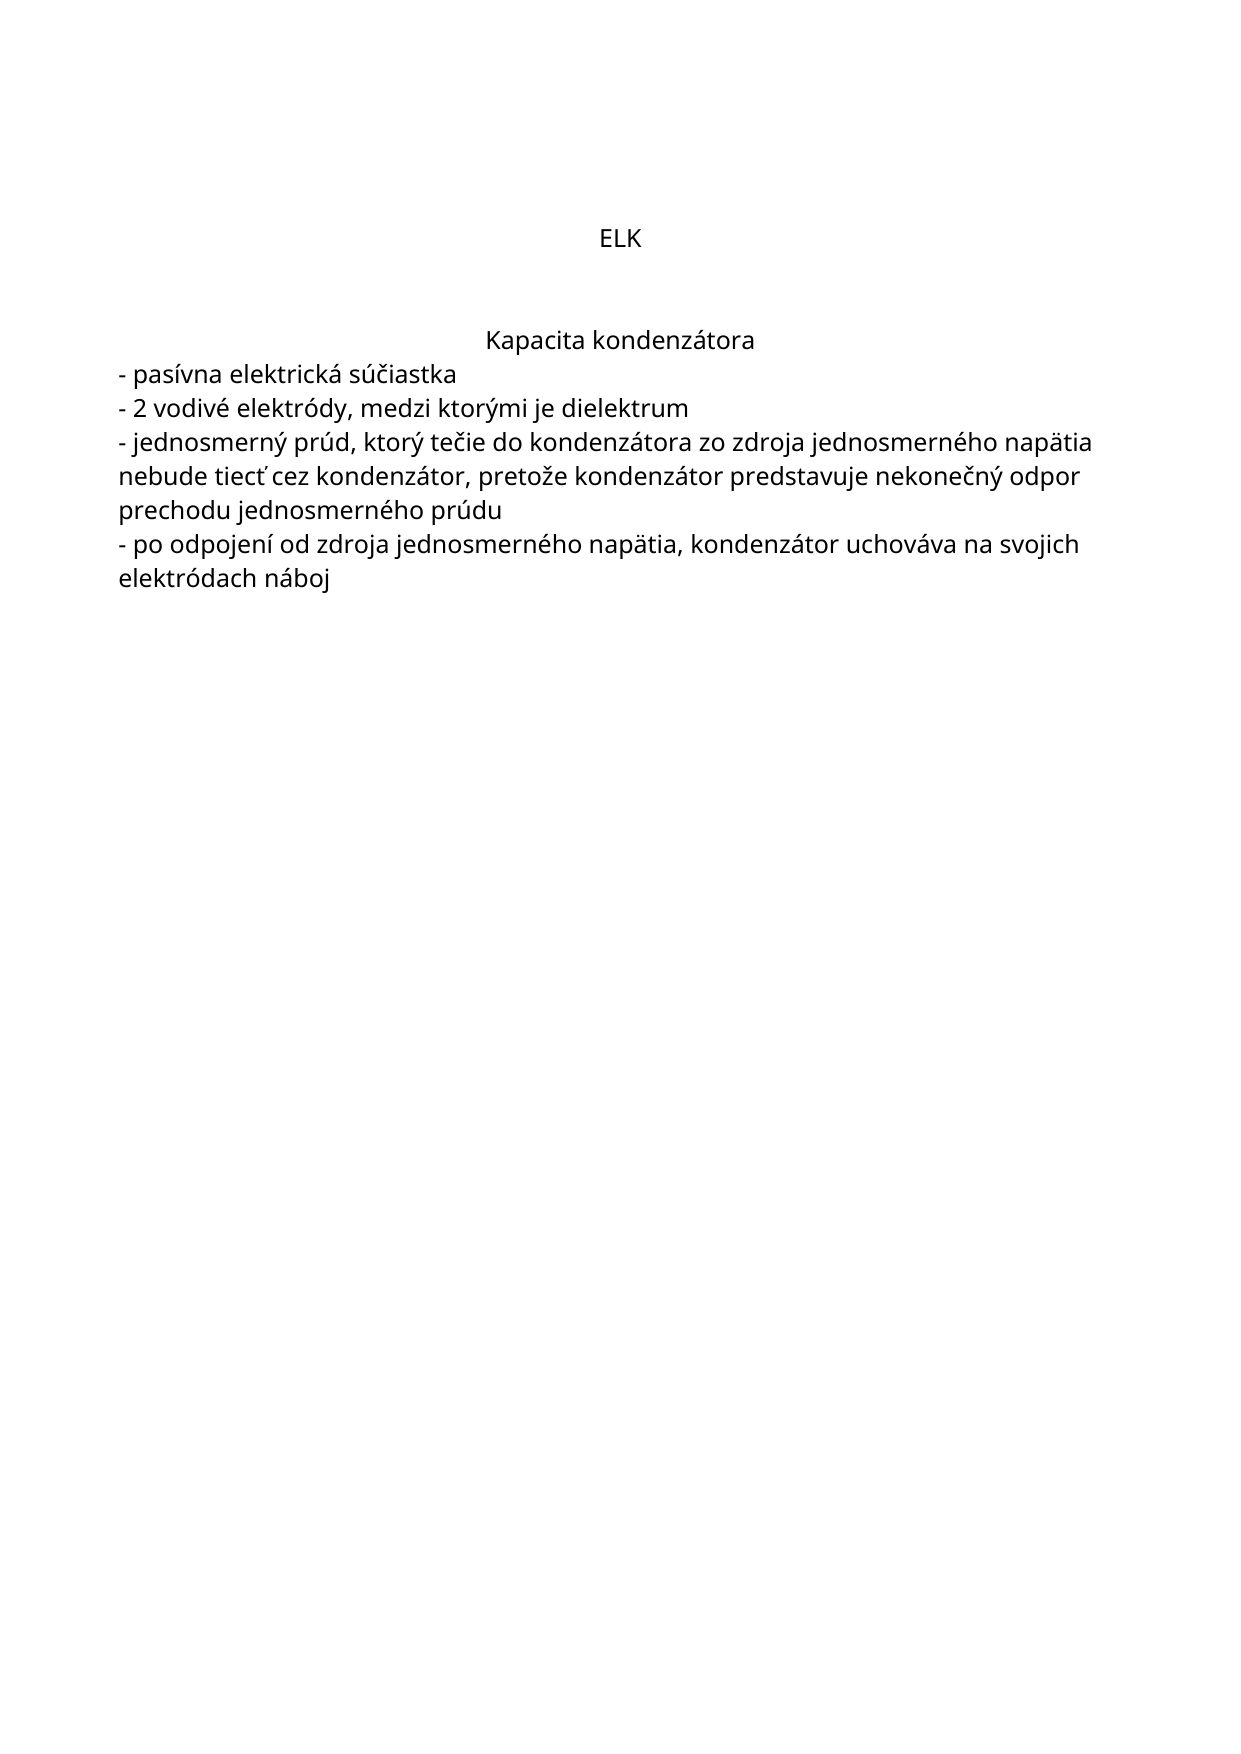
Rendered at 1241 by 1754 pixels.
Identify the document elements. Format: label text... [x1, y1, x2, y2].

text - pasívna elektrická súčiastka [118, 357, 1122, 391]
text - 2 vodivé elektródy, medzi ktorými je dielektrum [118, 391, 1122, 425]
text - jednosmerný prúd, ktorý tečie do kondenzátora zo zdroja jednosmerného napätia nebude tiecť cez kondenzátor, pretože kondenzátor predstavuje nekonečný odpor prechodu jednosmerného prúdu [118, 425, 1122, 527]
text - po odpojení od zdroja jednosmerného napätia, kondenzátor uchováva na svojich elektródach náboj [118, 527, 1122, 595]
text ELK [118, 220, 1122, 254]
text Kapacita kondenzátora [118, 322, 1122, 357]
